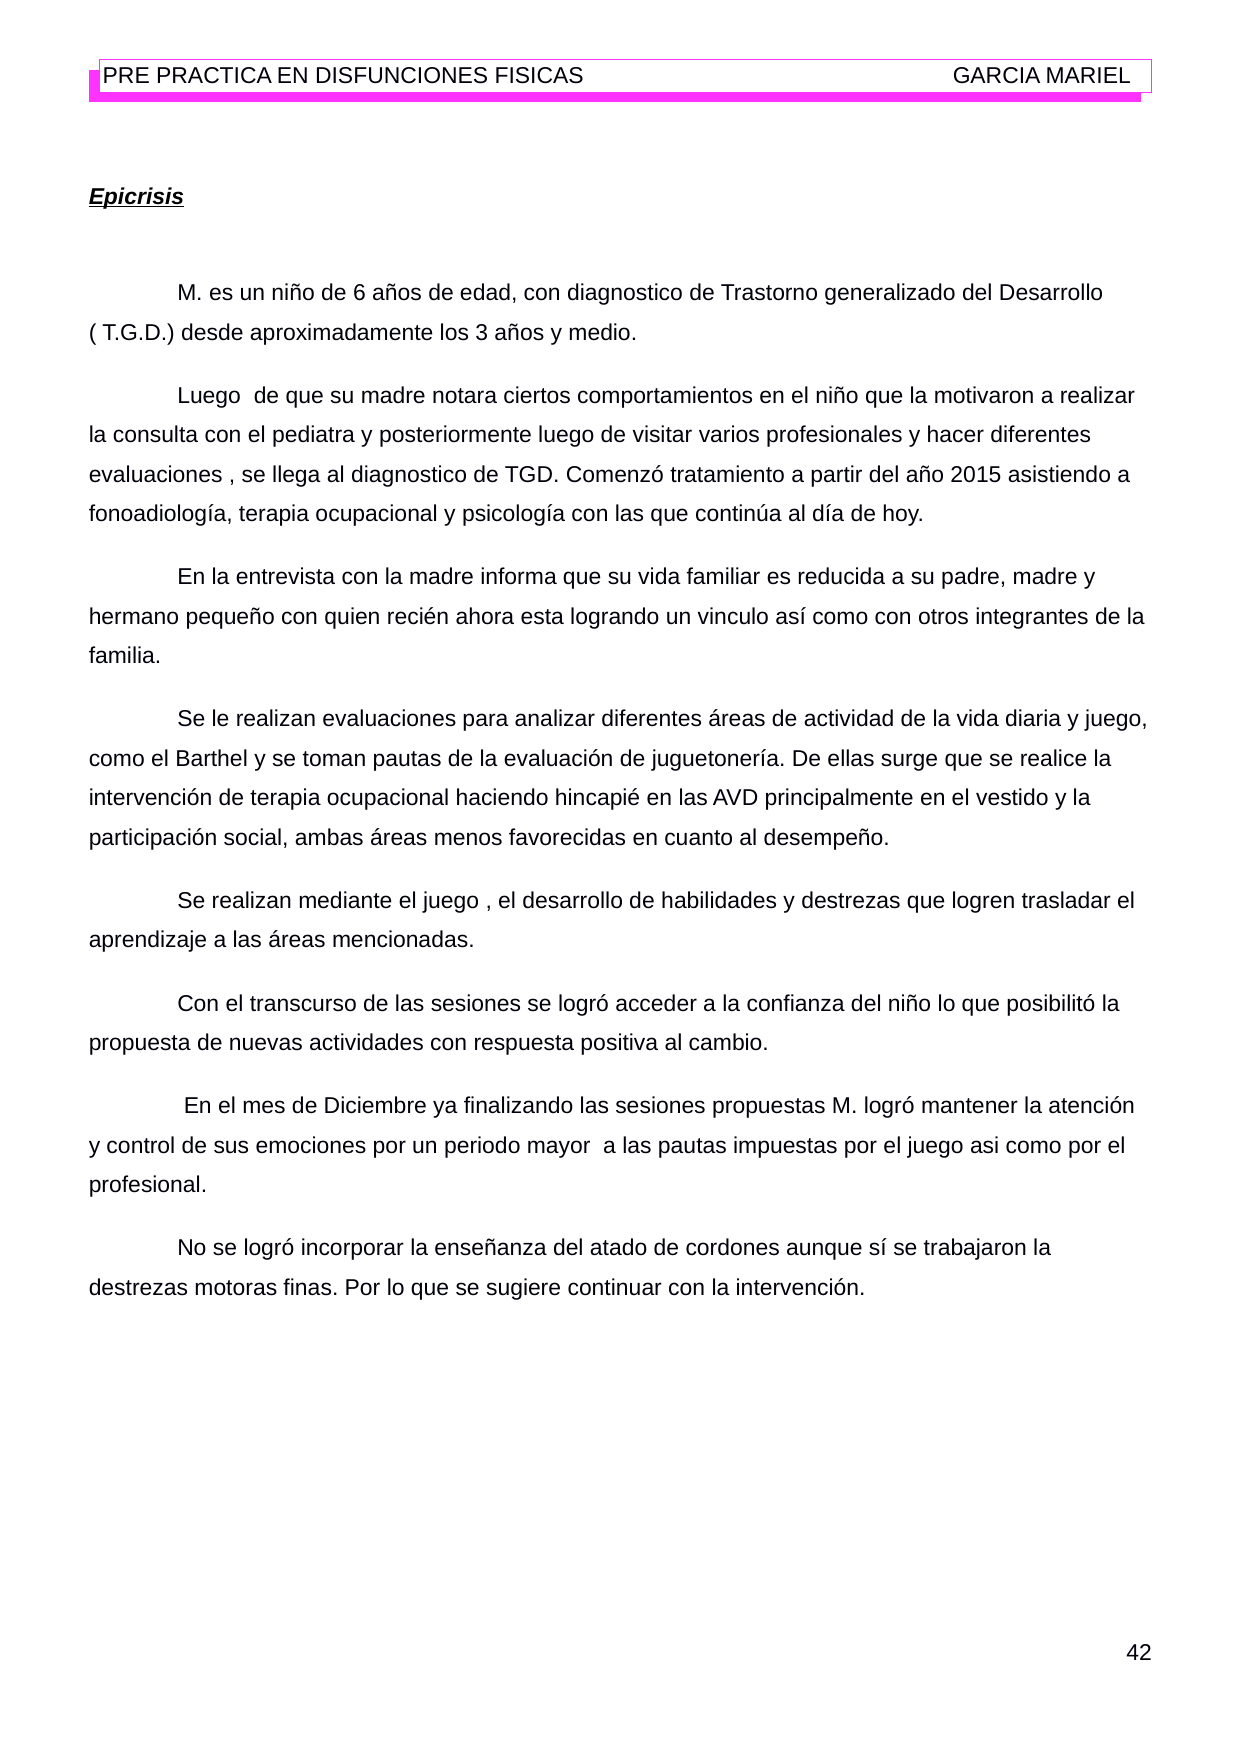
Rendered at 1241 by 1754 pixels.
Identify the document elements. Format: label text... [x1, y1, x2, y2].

text En la entrevista con la madre informa que su vida familiar es reducida a su padre, madre y hermano pequeño con quien recién ahora esta logrando un vinculo así como con otros integrantes de la familia. [88, 563, 1152, 668]
text Se realizan mediante el juego , el desarrollo de habilidades y destrezas que logren trasladar el aprendizaje a las áreas mencionadas. [88, 887, 1152, 953]
text Se le realizan evaluaciones para analizar diferentes áreas de actividad de la vida diaria y juego, como el Barthel y se toman pautas de la evaluación de juguetonería. De ellas surge que se realice la intervención de terapia ocupacional haciendo hincapié en las AVD principalmente en el vestido y la participación social, ambas áreas menos favorecidas en cuanto al desempeño. [88, 705, 1152, 850]
subtitle Epicrisis [88, 183, 1152, 210]
text No se logró incorporar la enseñanza del atado de cordones aunque sí se trabajaron la destrezas motoras finas. Por lo que se sugiere continuar con la intervención. [88, 1234, 1152, 1300]
text Luego de que su madre notara ciertos comportamientos en el niño que la motivaron a realizar la consulta con el pediatra y posteriormente luego de visitar varios profesionales y hacer diferentes evaluaciones , se llega al diagnostico de TGD. Comenzó tratamiento a partir del año 2015 asistiendo a fonoadiología, terapia ocupacional y psicología con las que continúa al día de hoy. [88, 382, 1152, 526]
text Con el transcurso de las sesiones se logró acceder a la confianza del niño lo que posibilitó la propuesta de nuevas actividades con respuesta positiva al cambio. [88, 989, 1152, 1055]
text En el mes de Diciembre ya finalizando las sesiones propuestas M. logró mantener la atención y control de sus emociones por un periodo mayor a las pautas impuestas por el juego asi como por el profesional. [88, 1092, 1152, 1197]
text M. es un niño de 6 años de edad, con diagnostico de Trastorno generalizado del Desarrollo ( T.G.D.) desde aproximadamente los 3 años y medio. [88, 279, 1152, 345]
